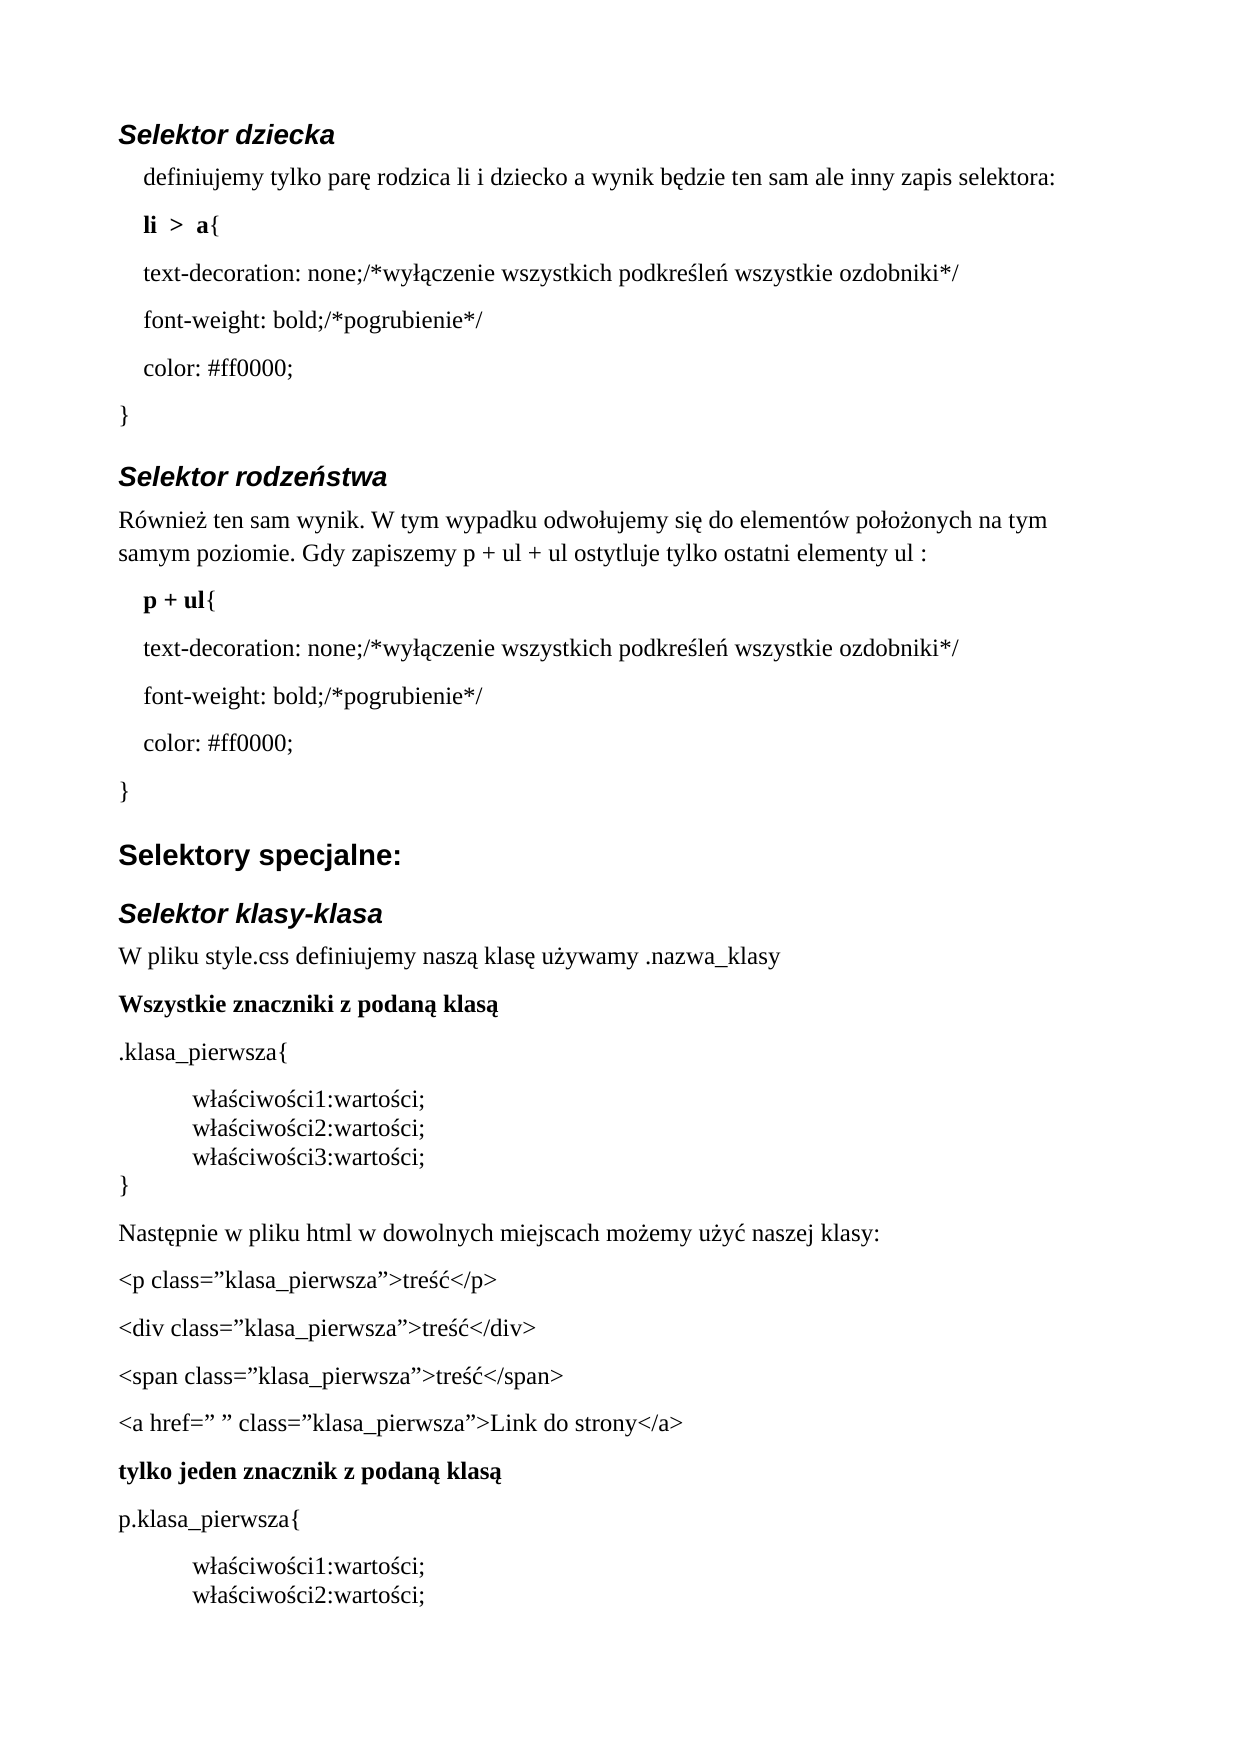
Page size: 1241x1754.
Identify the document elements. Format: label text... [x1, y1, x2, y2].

text text-decoration: none;/*wyłączenie wszystkich podkreśleń wszystkie ozdobniki*/ [118, 633, 1122, 662]
text p + ul{ [118, 586, 1122, 614]
text <a href=” ” class=”klasa_pierwsza”>Link do strony</a> [118, 1408, 1122, 1437]
text color: #ff0000; [118, 353, 1122, 382]
text właściwości2:wartości; [118, 1580, 1122, 1609]
text właściwości2:wartości; [118, 1113, 1122, 1142]
text Również ten sam wynik. W tym wypadku odwołujemy się do elementów położonych na tym samym poziomie. Gdy zapiszemy p + ul + ul ostytluje tylko ostatni elementy ul : [118, 505, 1122, 567]
text właściwości3:wartości; [118, 1142, 1122, 1170]
text tylko jeden znacznik z podaną klasą [118, 1456, 1122, 1485]
text definiujemy tylko parę rodzica li i dziecko a wynik będzie ten sam ale inny zapis selektora: [118, 162, 1122, 191]
text color: #ff0000; [118, 728, 1122, 757]
text } [118, 776, 1122, 805]
subtitle Selektor klasy-klasa [118, 897, 1122, 929]
text } [118, 401, 1122, 429]
subtitle Selektor dziecka [118, 118, 1122, 150]
subtitle Selektory specjalne: [118, 838, 1122, 872]
text <span class=”klasa_pierwsza”>treść</span> [118, 1361, 1122, 1389]
text Następnie w pliku html w dowolnych miejscach możemy użyć naszej klasy: [118, 1218, 1122, 1247]
text Wszystkie znaczniki z podaną klasą [118, 989, 1122, 1018]
text text-decoration: none;/*wyłączenie wszystkich podkreśleń wszystkie ozdobniki*/ [118, 258, 1122, 286]
text li > a{ [118, 210, 1122, 239]
subtitle Selektor rodzeństwa [118, 461, 1122, 492]
text } [118, 1170, 1122, 1199]
text font-weight: bold;/*pogrubienie*/ [118, 681, 1122, 709]
text .klasa_pierwsza{ [118, 1037, 1122, 1065]
text właściwości1:wartości; [118, 1084, 1122, 1113]
text <p class=”klasa_pierwsza”>treść</p> [118, 1266, 1122, 1294]
text <div class=”klasa_pierwsza”>treść</div> [118, 1313, 1122, 1342]
text W pliku style.css definiujemy naszą klasę używamy .nazwa_klasy [118, 941, 1122, 970]
text p.klasa_pierwsza{ [118, 1504, 1122, 1532]
text właściwości1:wartości; [118, 1551, 1122, 1580]
text font-weight: bold;/*pogrubienie*/ [118, 305, 1122, 334]
